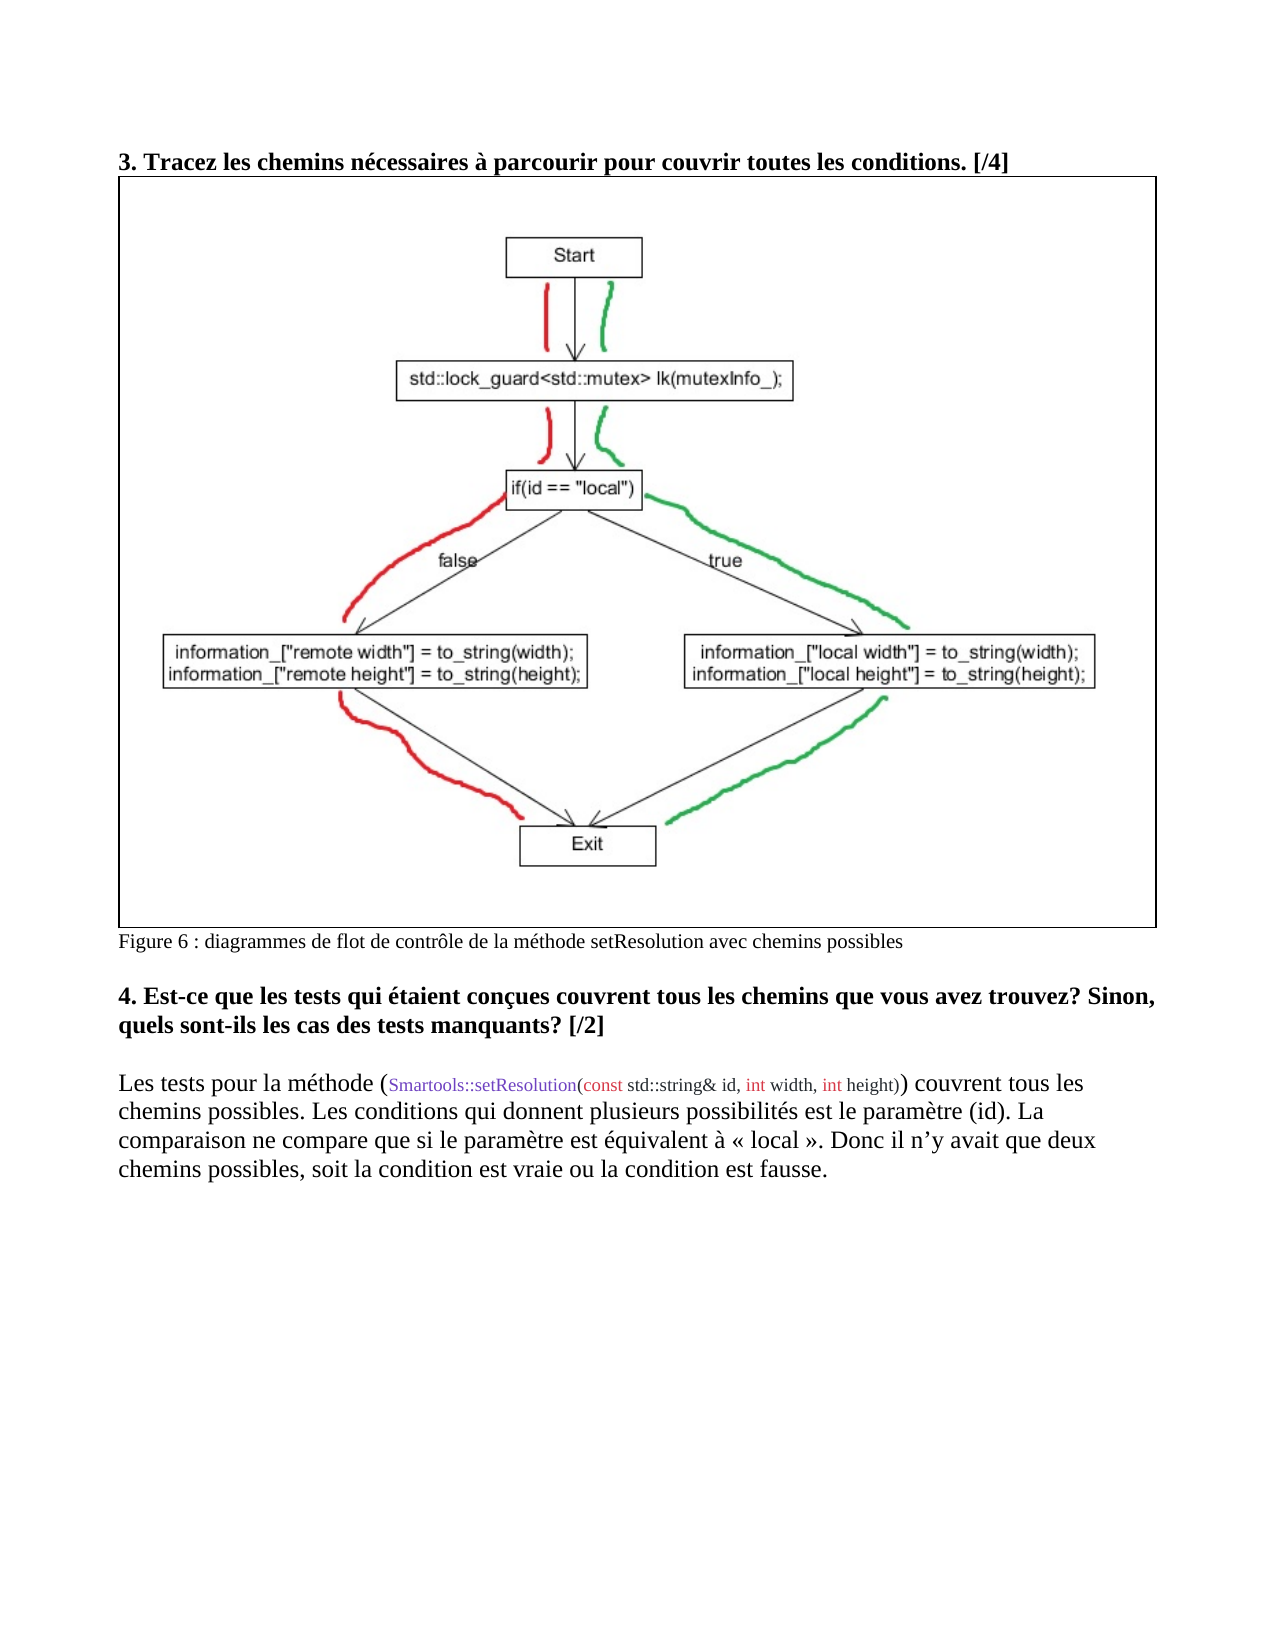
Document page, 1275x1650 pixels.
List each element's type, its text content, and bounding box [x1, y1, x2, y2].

text Figure 6 : diagrammes de flot de contrôle de la méthode setResolution avec chemins possibles [118, 928, 1157, 953]
text 3. Tracez les chemins nécessaires à parcourir pour couvrir toutes les conditions. [/4] [118, 147, 1157, 176]
text Les tests pour la méthode (Smartools::setResolution(const std::string& id, int width, int height)) couvrent tous les chemins possibles. Les conditions qui donnent plusieurs possibilités est le paramètre (id). La comparaison ne compare que si le paramètre est équivalent à « local ». Donc il n’y avait que deux chemins possibles, soit la condition est vraie ou la condition est fausse. [118, 1068, 1157, 1183]
text 4. Est-ce que les tests qui étaient conçues couvrent tous les chemins que vous avez trouvez? Sinon, quels sont-ils les cas des tests manquants? [/2] [118, 981, 1157, 1039]
